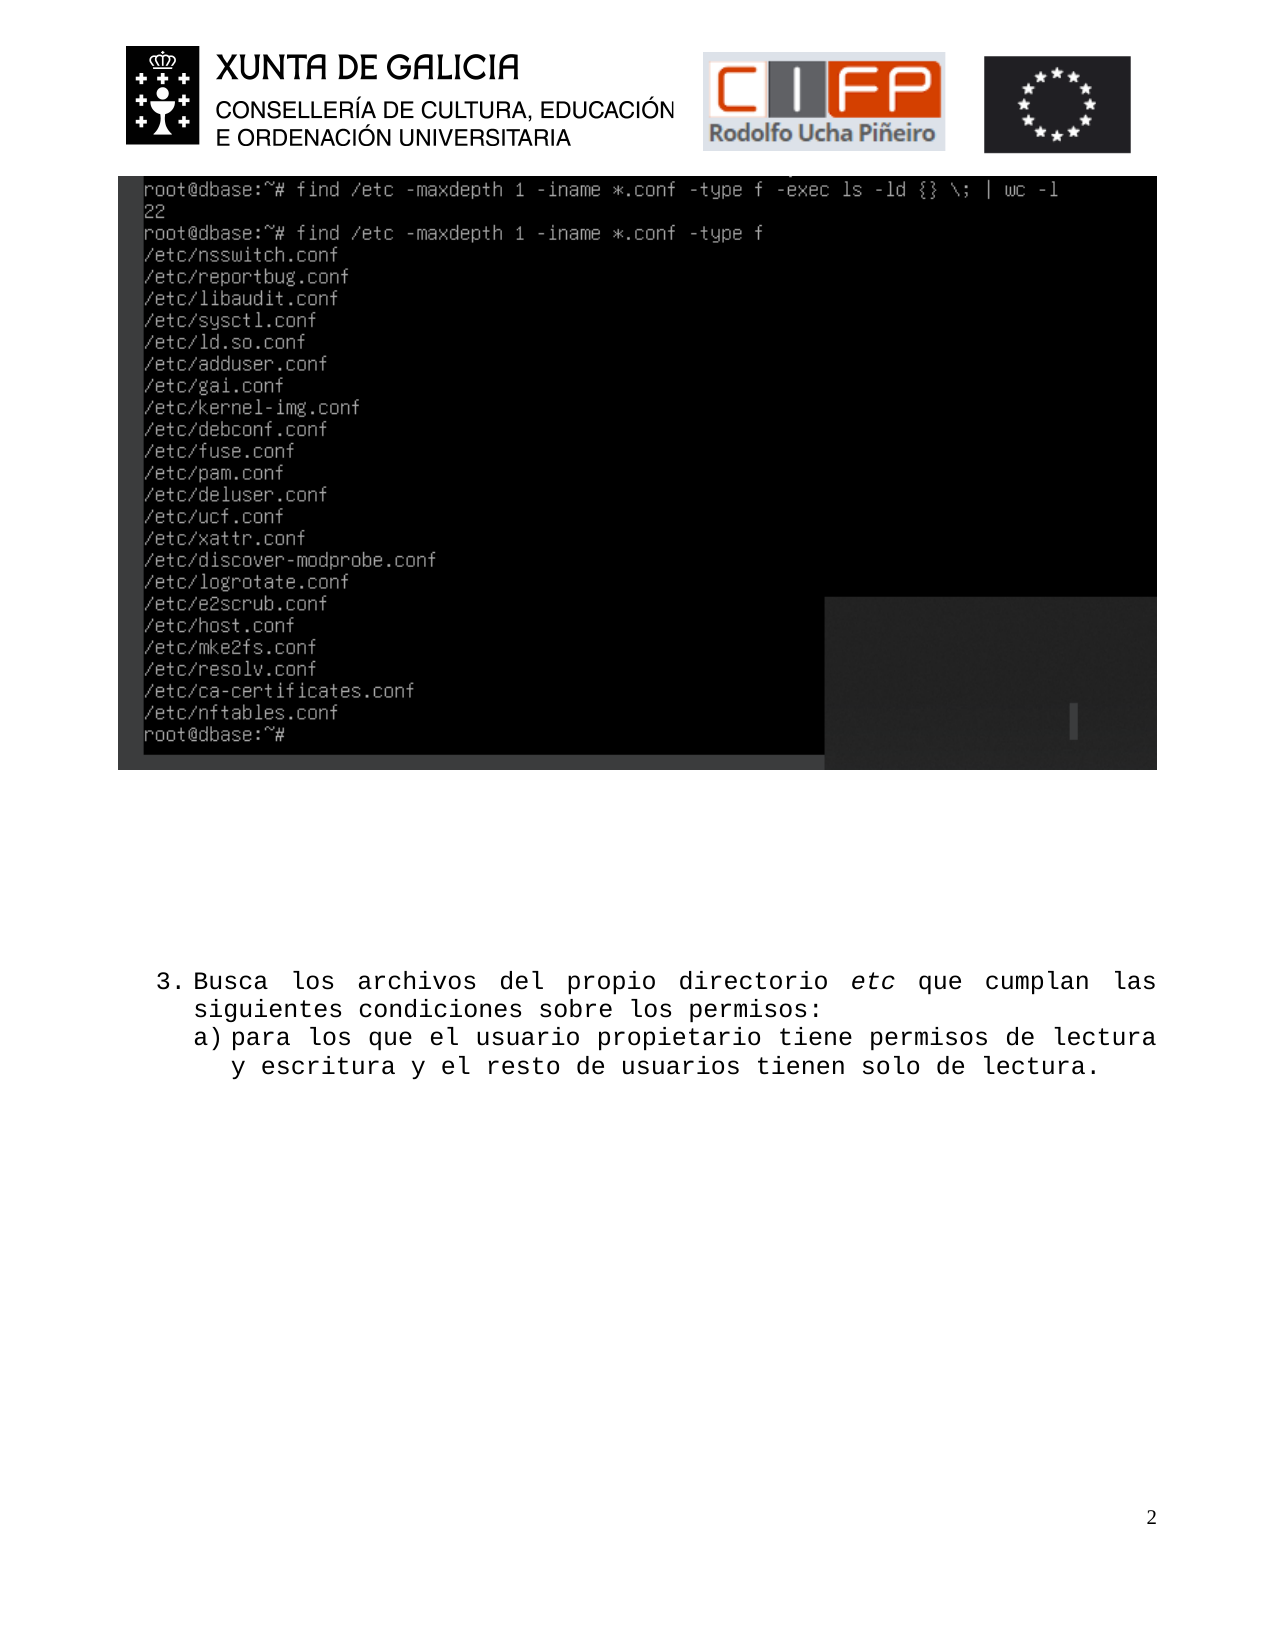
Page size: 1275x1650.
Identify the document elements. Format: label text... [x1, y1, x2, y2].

picture [983, 55, 1134, 155]
list Busca los archivos del propio directorio etc que cumplan las siguientes condiciones sobre los permisos: [156, 968, 1157, 1025]
picture [118, 176, 1157, 770]
picture [126, 46, 674, 146]
picture [703, 52, 946, 151]
list para los que el usuario propietario tiene permisos de lectura y escritura y el resto de usuarios tienen solo de lectura. [193, 1025, 1157, 1082]
